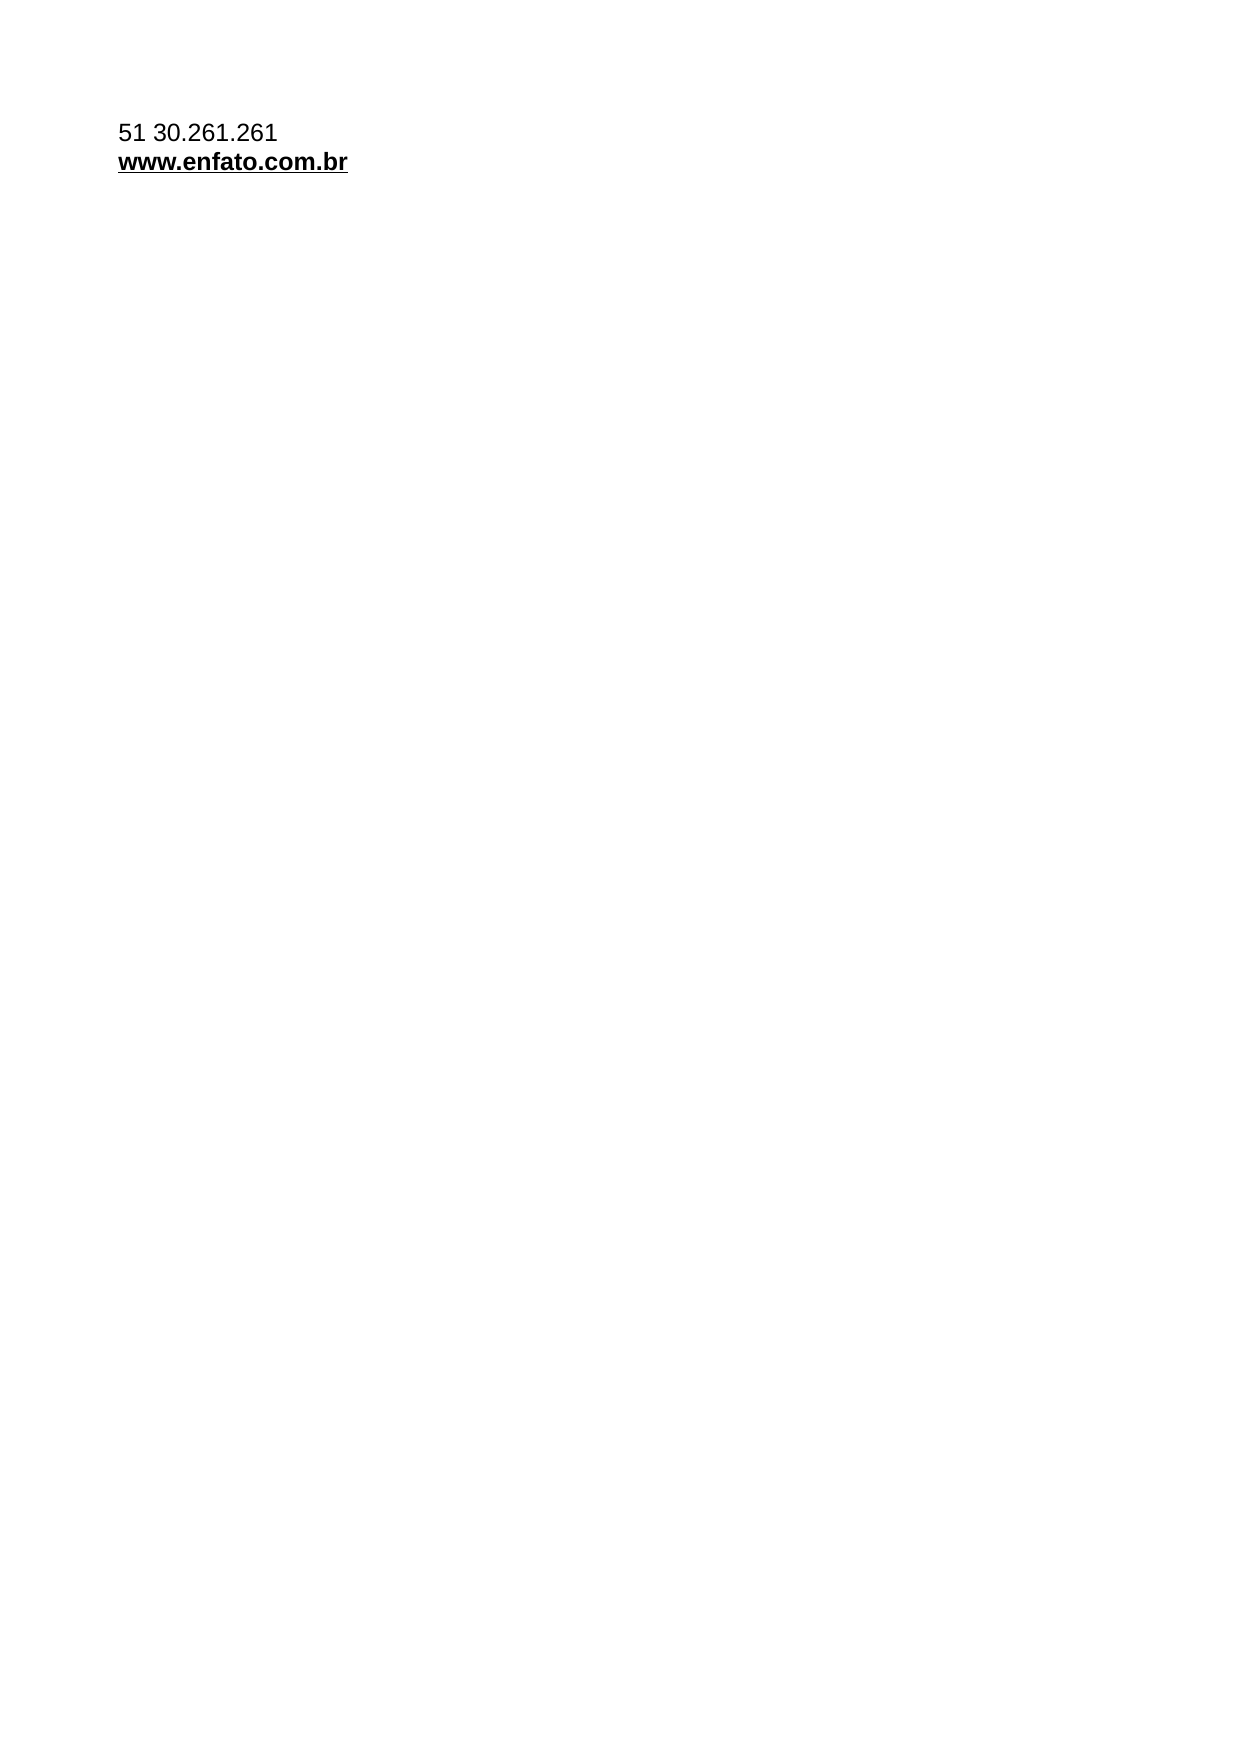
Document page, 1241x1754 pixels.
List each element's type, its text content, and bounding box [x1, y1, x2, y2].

text 51 30.261.261 www.enfato.com.br [118, 118, 1122, 176]
